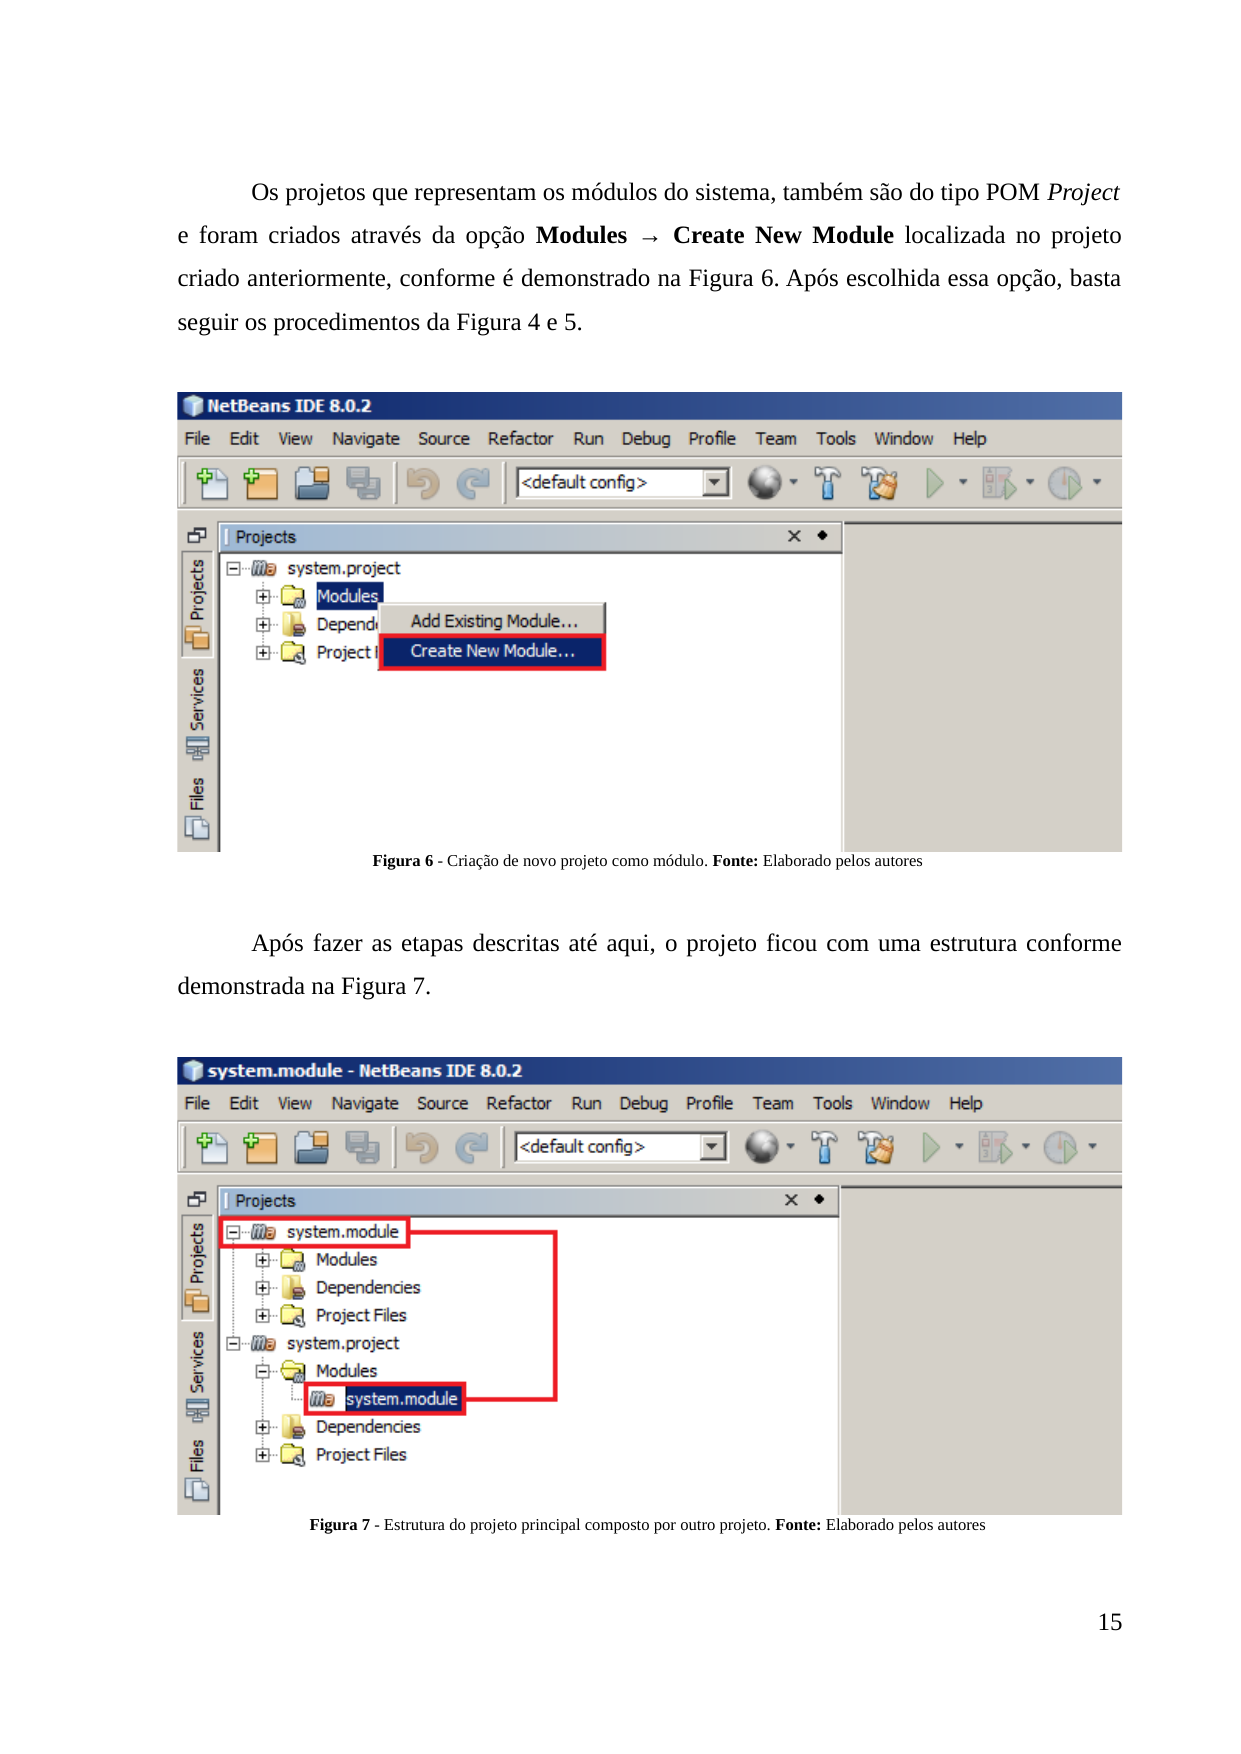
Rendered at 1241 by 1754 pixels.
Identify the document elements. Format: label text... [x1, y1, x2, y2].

picture [177, 392, 1123, 852]
picture [177, 1057, 1123, 1515]
text Os projetos que representam os módulos do sistema, também são do tipo POM Project e foram criados através da opção Modules → Create New Module localizada no projeto criado anteriormente, conforme é demonstrado na Figura 6. Após escolhida essa opção, basta seguir os procedimentos da Figura 4 e 5. [177, 177, 1122, 335]
text Após fazer as etapas descritas até aqui, o projeto ficou com uma estrutura conforme demonstrada na Figura 7. [177, 928, 1122, 1000]
text Figura 7 - Estrutura do projeto principal composto por outro projeto. Fonte: Elaborado pelos autores [177, 1515, 1122, 1534]
text Figura 6 - Criação de novo projeto como módulo. Fonte: Elaborado pelos autores [177, 852, 1122, 870]
